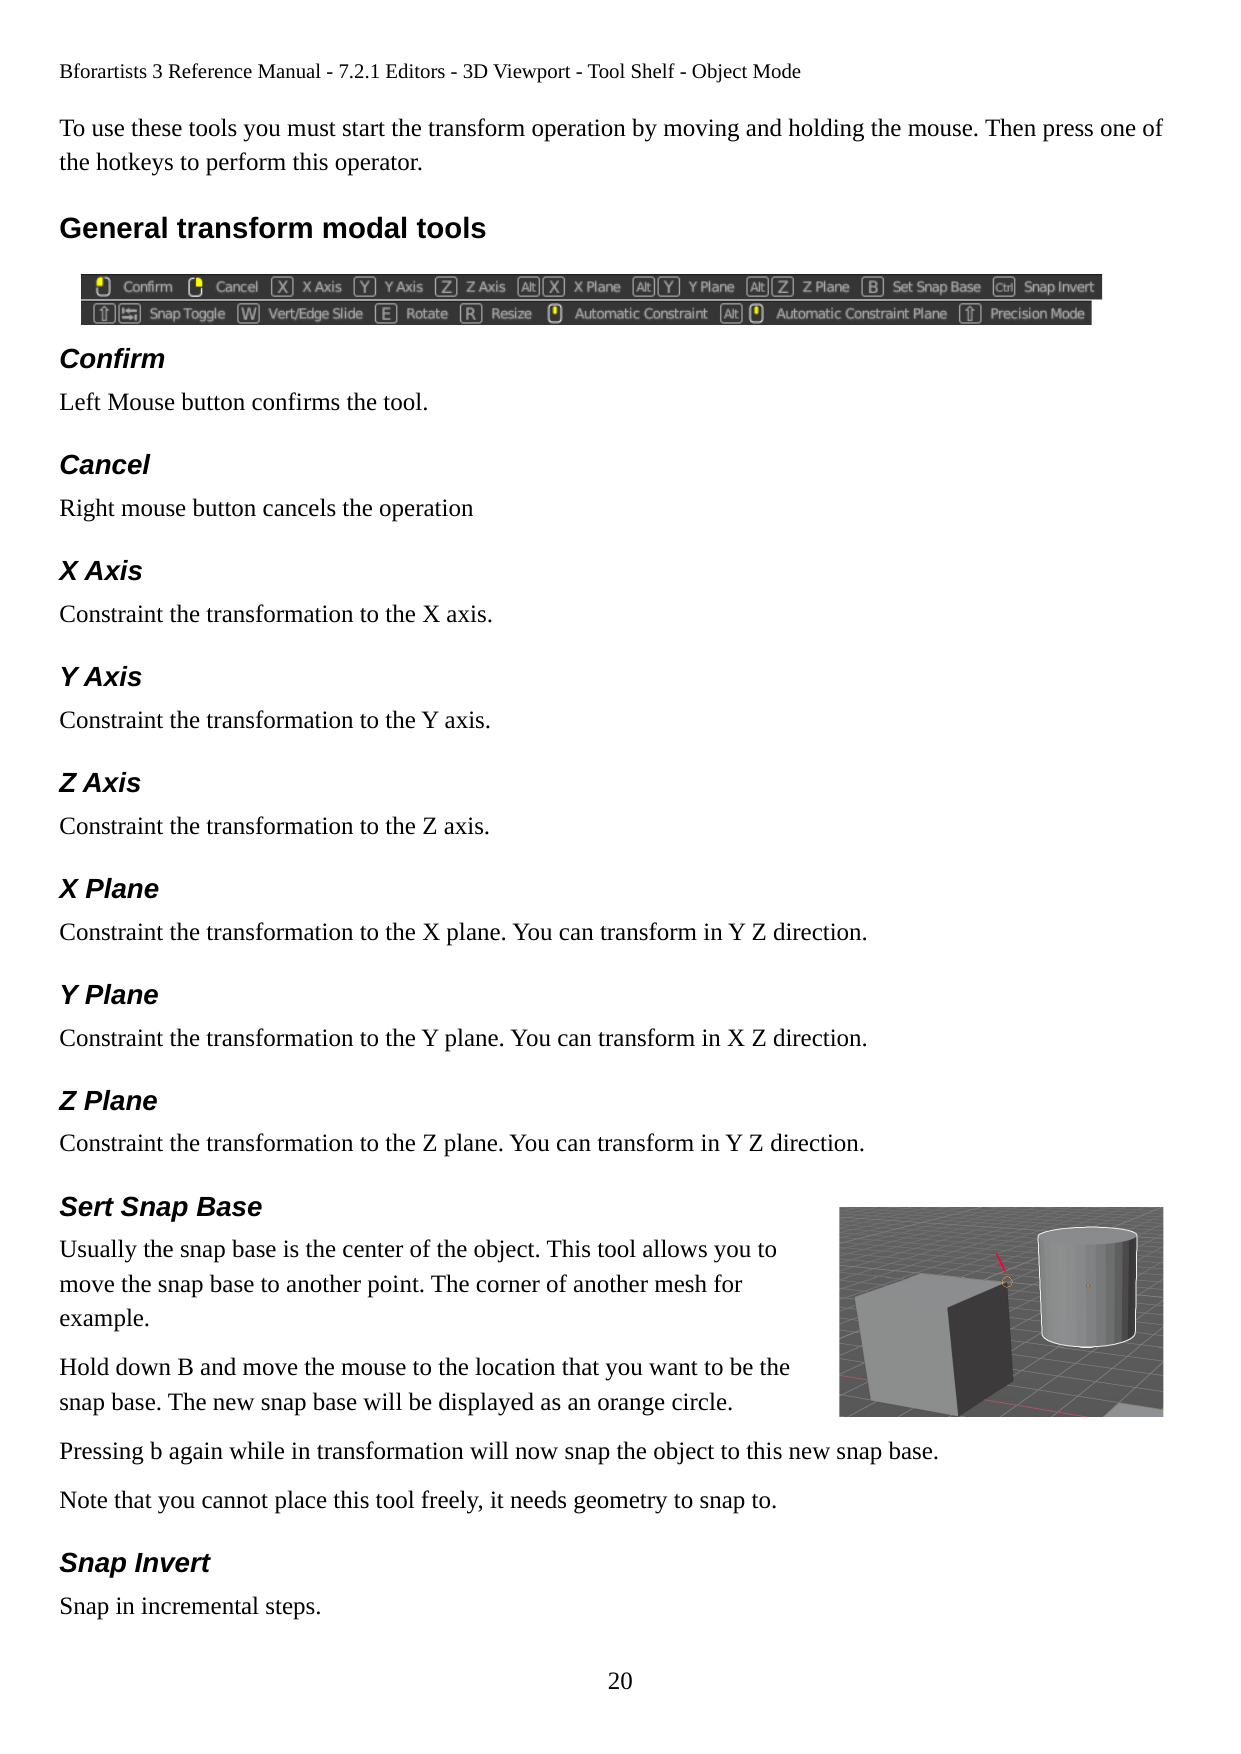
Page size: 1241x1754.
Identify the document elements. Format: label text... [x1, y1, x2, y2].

subtitle X Plane [59, 872, 1181, 904]
text Constraint the transformation to the Y axis. [59, 705, 1181, 733]
text Constraint the transformation to the X axis. [59, 599, 1181, 628]
text Left Mouse button confirms the tool. [59, 387, 1181, 416]
subtitle Cancel [59, 448, 1181, 480]
text Pressing b again while in transformation will now snap the object to this new snap base. [59, 1436, 1181, 1465]
subtitle Sert Snap Base [59, 1190, 1181, 1222]
subtitle Z Plane [59, 1084, 1181, 1116]
text Constraint the transformation to the Z plane. You can transform in Y Z direction. [59, 1128, 1181, 1157]
text To use these tools you must start the transform operation by moving and holding the mouse. Then press one of the hotkeys to perform this operator. [59, 113, 1181, 176]
text Constraint the transformation to the Z axis. [59, 811, 1181, 839]
picture [839, 1207, 1164, 1417]
text Hold down B and move the mouse to the location that you want to be the snap base. The new snap base will be displayed as an orange circle. [59, 1352, 839, 1416]
subtitle Snap Invert [59, 1547, 1181, 1578]
subtitle Confirm [59, 269, 1181, 374]
text Usually the snap base is the center of the object. This tool allows you to move the snap base to another point. The corner of another mesh for example. [59, 1234, 839, 1332]
text Note that you cannot place this tool freely, it needs geometry to snap to. [59, 1485, 1181, 1514]
text Constraint the transformation to the X plane. You can transform in Y Z direction. [59, 917, 1181, 945]
subtitle X Axis [59, 554, 1181, 586]
text Snap in incremental steps. [59, 1591, 1181, 1620]
picture [81, 274, 1103, 325]
text Constraint the transformation to the Y plane. You can transform in X Z direction. [59, 1023, 1181, 1051]
text Right mouse button cancels the operation [59, 493, 1181, 522]
subtitle General transform modal tools [59, 211, 1181, 244]
subtitle Y Plane [59, 978, 1181, 1010]
subtitle Y Axis [59, 660, 1181, 692]
subtitle Z Axis [59, 766, 1181, 798]
